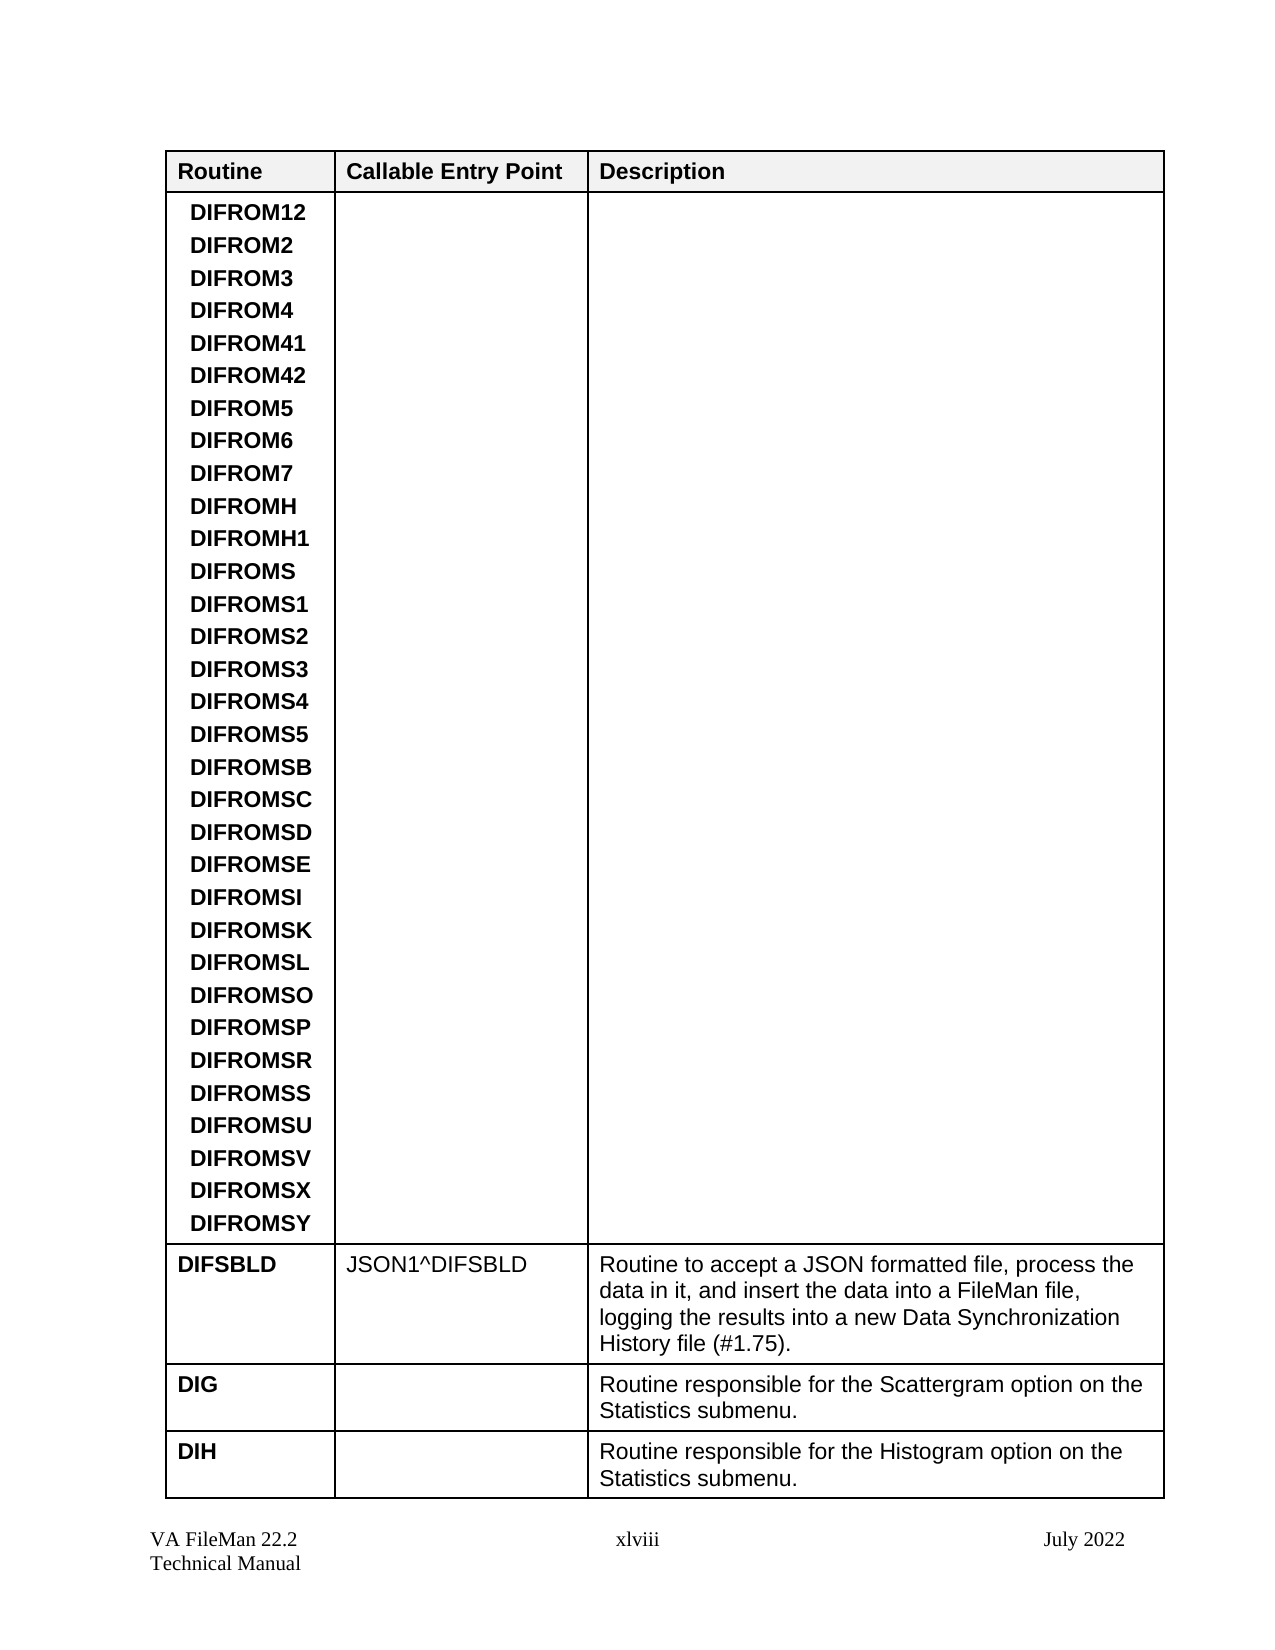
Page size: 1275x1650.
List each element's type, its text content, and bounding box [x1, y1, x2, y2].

table_cell [336, 193, 587, 1243]
table_cell Routine to accept a JSON formatted file, process the data in it, and insert the data into a FileMan file, logging the results into a new Data Synchronization History file (#1.75). [589, 1245, 1163, 1363]
table_cell Routine responsible for the Scattergram option on the Statistics submenu. [589, 1365, 1163, 1430]
table_cell DIFSBLD [167, 1245, 334, 1363]
table_cell [336, 1432, 587, 1497]
table_header Routine [167, 152, 334, 191]
table_header Callable Entry Point [336, 152, 587, 191]
table_cell DIFROM12 DIFROM2 DIFROM3 DIFROM4 DIFROM41 DIFROM42 DIFROM5 DIFROM6 DIFROM7 DIFROMH DIFROMH1 DIFROMS DIFROMS1 DIFROMS2 DIFROMS3 DIFROMS4 DIFROMS5 DIFROMSB DIFROMSC DIFROMSD DIFROMSE DIFROMSI DIFROMSK DIFROMSL DIFROMSO DIFROMSP DIFROMSR DIFROMSS DIFROMSU DIFROMSV DIFROMSX DIFROMSY [167, 193, 334, 1243]
table_header Description [589, 152, 1163, 191]
table_cell JSON1^DIFSBLD [336, 1245, 587, 1363]
table_cell Routine responsible for the Histogram option on the Statistics submenu. [589, 1432, 1163, 1497]
table_cell DIH [167, 1432, 334, 1497]
table_cell [336, 1365, 587, 1430]
table_cell DIG [167, 1365, 334, 1430]
table_cell [589, 193, 1163, 1243]
